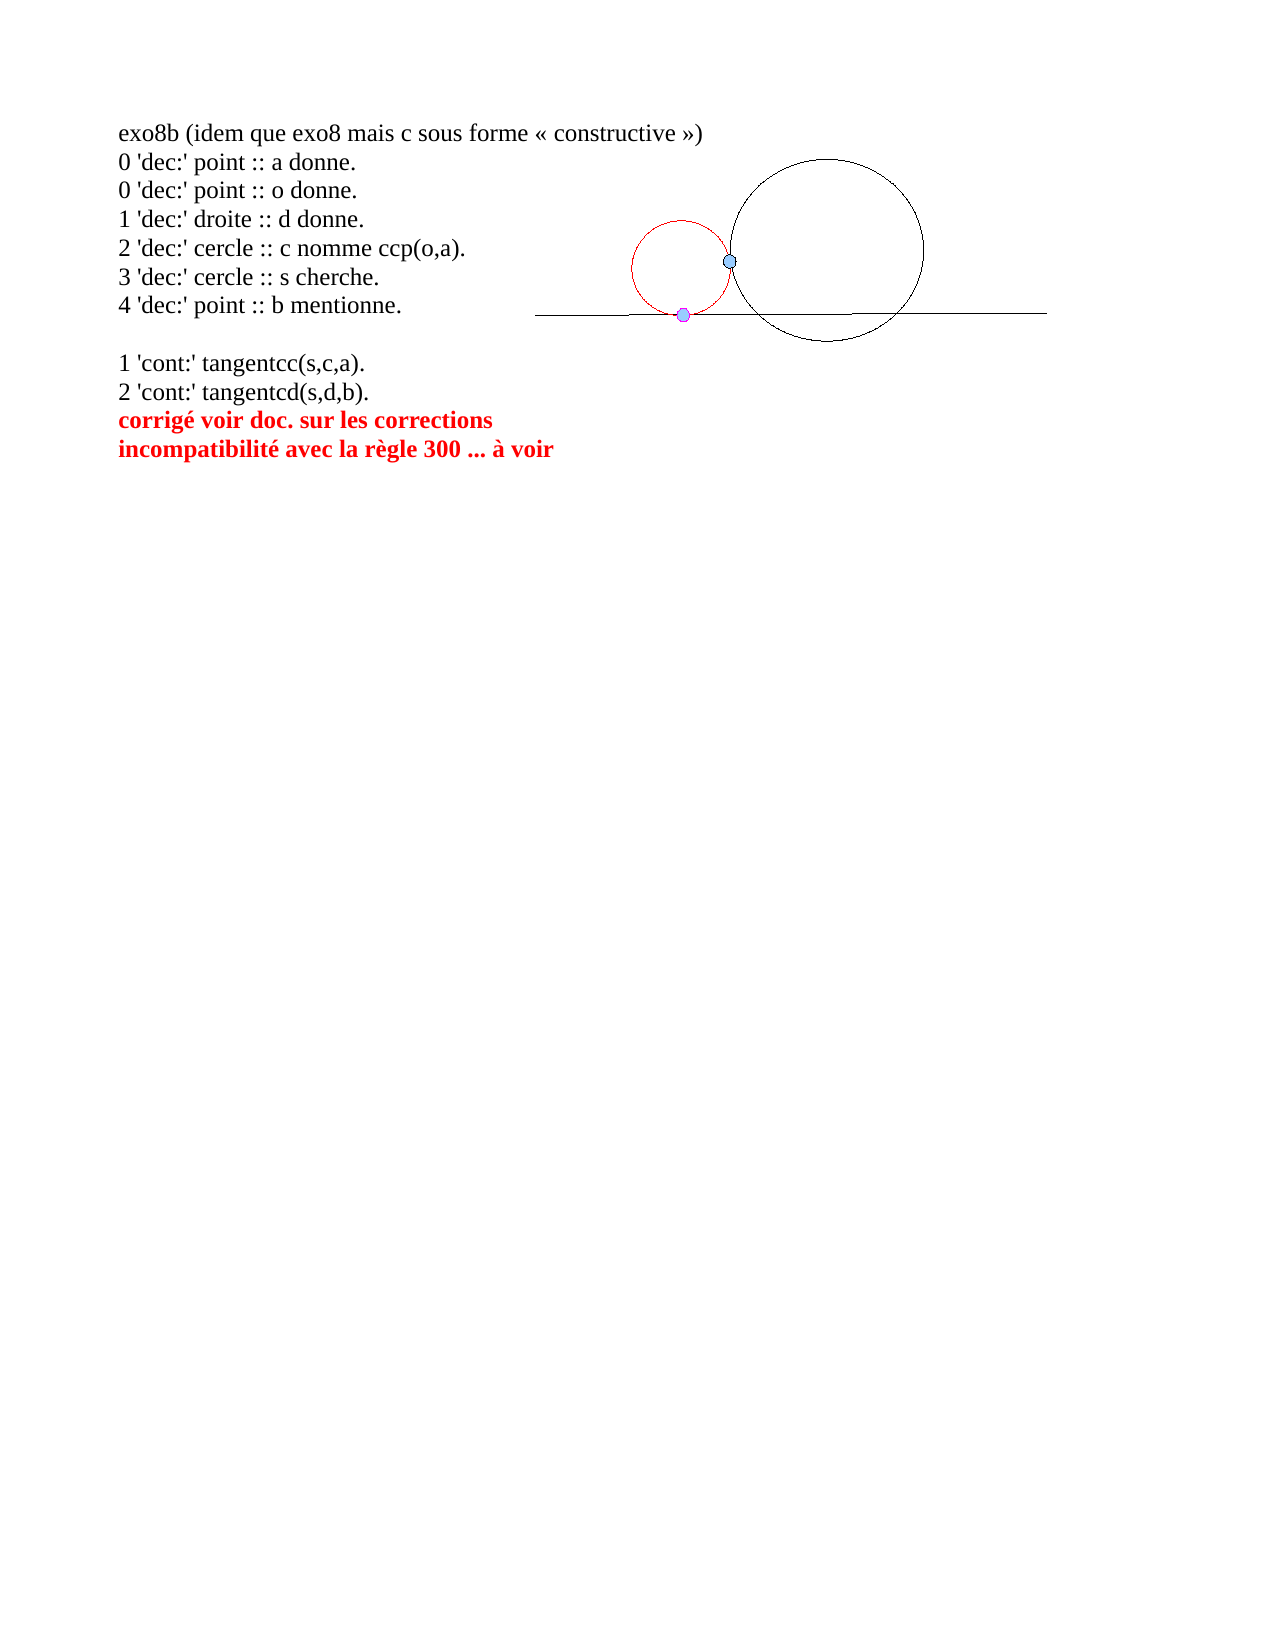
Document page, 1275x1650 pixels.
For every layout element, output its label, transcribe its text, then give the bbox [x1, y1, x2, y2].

text 1 'cont:' tangentcc(s,c,a). [118, 348, 1157, 377]
text corrigé voir doc. sur les corrections [118, 406, 1157, 434]
text 2 'cont:' tangentcd(s,d,b). [118, 377, 1157, 406]
text incompatibilité avec la règle 300 ... à voir [118, 434, 1157, 463]
text 4 'dec:' point :: b mentionne. [118, 291, 1157, 319]
text 1 'dec:' droite :: d donne. [118, 204, 1157, 233]
text 3 'dec:' cercle :: s cherche. [118, 262, 1157, 291]
text 0 'dec:' point :: a donne. [118, 147, 1157, 176]
text exo8b (idem que exo8 mais c sous forme « constructive ») [118, 118, 1157, 147]
text 2 'dec:' cercle :: c nomme ccp(o,a). [118, 233, 1157, 262]
text 0 'dec:' point :: o donne. [118, 176, 1157, 204]
